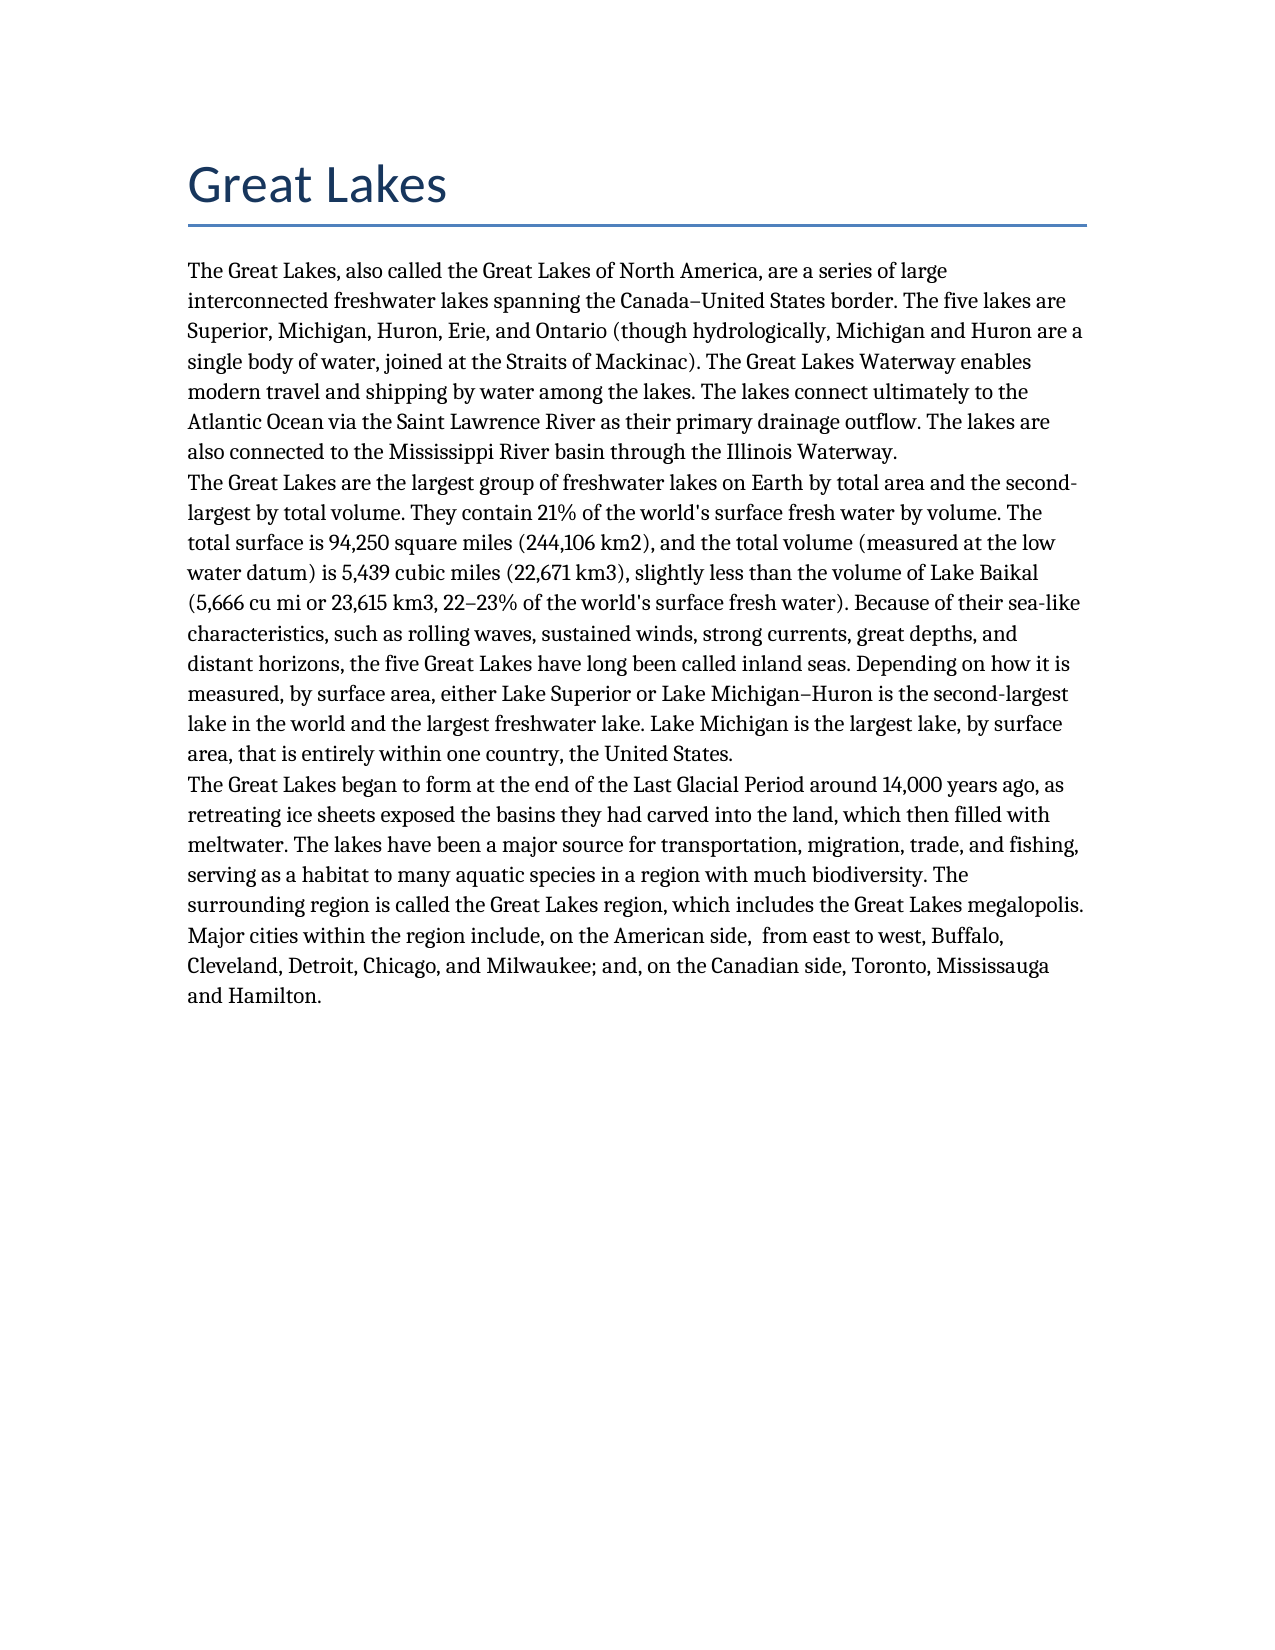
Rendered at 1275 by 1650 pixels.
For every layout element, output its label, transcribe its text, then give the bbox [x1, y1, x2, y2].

text The Great Lakes, also called the Great Lakes of North America, are a series of large interconnected freshwater lakes spanning the Canada–United States border. The five lakes are Superior, Michigan, Huron, Erie, and Ontario (though hydrologically, Michigan and Huron are a single body of water, joined at the Straits of Mackinac). The Great Lakes Waterway enables modern travel and shipping by water among the lakes. The lakes connect ultimately to the Atlantic Ocean via the Saint Lawrence River as their primary drainage outflow. The lakes are also connected to the Mississippi River basin through the Illinois Waterway. The Great Lakes are the largest group of freshwater lakes on Earth by total area and the second-largest by total volume. They contain 21% of the world's surface fresh water by volume. The total surface is 94,250 square miles (244,106 km2), and the total volume (measured at the low water datum) is 5,439 cubic miles (22,671 km3), slightly less than the volume of Lake Baikal (5,666 cu mi or 23,615 km3, 22–23% of the world's surface fresh water). Because of their sea-like characteristics, such as rolling waves, sustained winds, strong currents, great depths, and distant horizons, the five Great Lakes have long been called inland seas. Depending on how it is measured, by surface area, either Lake Superior or Lake Michigan–Huron is the second-largest lake in the world and the largest freshwater lake. Lake Michigan is the largest lake, by surface area, that is entirely within one country, the United States. The Great Lakes began to form at the end of the Last Glacial Period around 14,000 years ago, as retreating ice sheets exposed the basins they had carved into the land, which then filled with meltwater. The lakes have been a major source for transportation, migration, trade, and fishing, serving as a habitat to many aquatic species in a region with much biodiversity. The surrounding region is called the Great Lakes region, which includes the Great Lakes megalopolis. Major cities within the region include, on the American side, from east to west, Buffalo, Cleveland, Detroit, Chicago, and Milwaukee; and, on the Canadian side, Toronto, Mississauga and Hamilton. [187, 258, 1087, 1009]
title Great Lakes [187, 150, 1087, 227]
